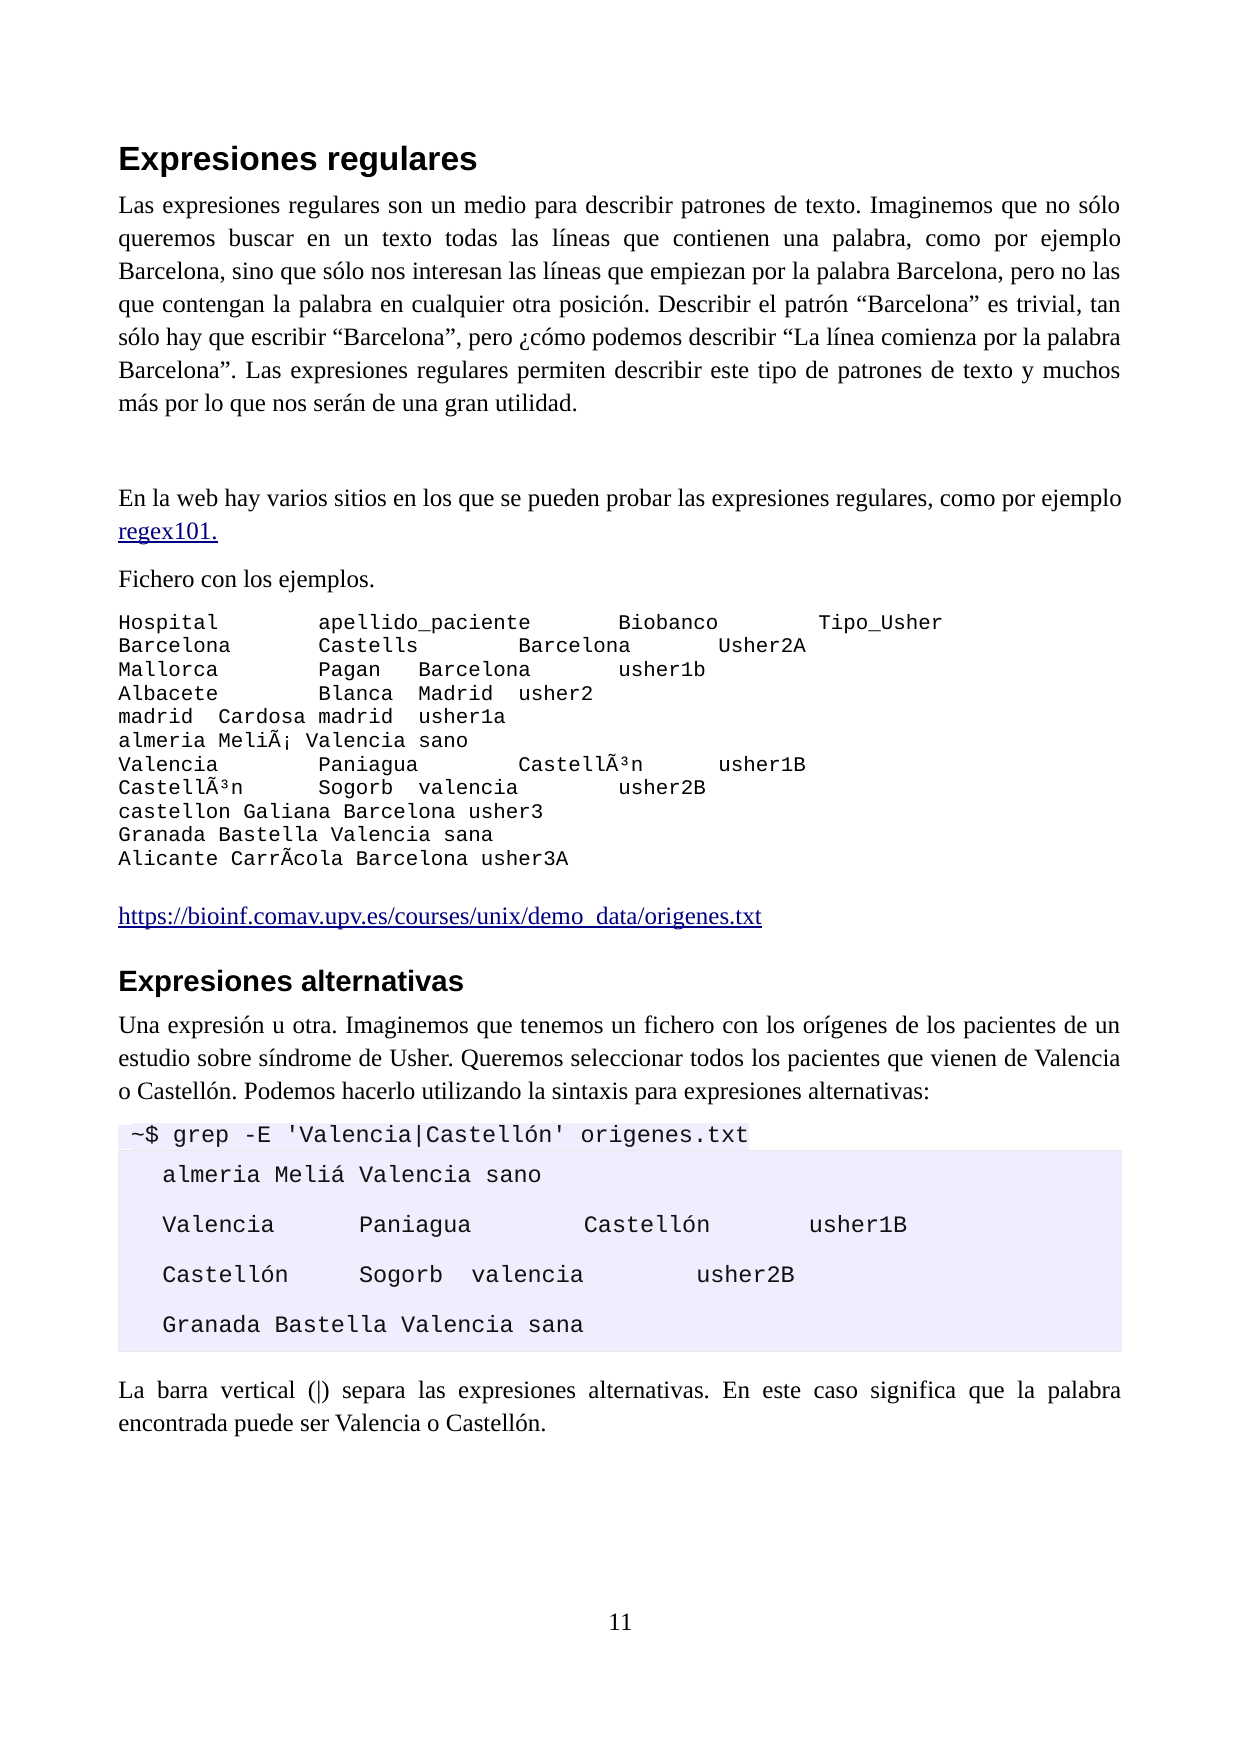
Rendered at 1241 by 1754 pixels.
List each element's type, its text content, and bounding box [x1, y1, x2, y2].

text almeria MeliÃ¡ Valencia sano [118, 730, 1122, 753]
text almeria Meliá Valencia sano [119, 1151, 1122, 1189]
text Granada Bastella Valencia sana [118, 824, 1122, 848]
text Barcelona Castells Barcelona Usher2A [118, 635, 1122, 659]
text Fichero con los ejemplos. [118, 564, 1122, 593]
text En la web hay varios sitios en los que se pueden probar las expresiones regulares, como por ejemplo regex101. [118, 483, 1122, 545]
text Castellón Sogorb valencia usher2B [119, 1250, 1122, 1289]
text Valencia Paniagua CastellÃ³n usher1B [118, 753, 1122, 777]
subtitle Expresiones regulares [118, 139, 1122, 178]
text CastellÃ³n Sogorb valencia usher2B [118, 777, 1122, 801]
text Granada Bastella Valencia sana [119, 1300, 1122, 1351]
text madrid Cardosa madrid usher1a [118, 706, 1122, 730]
text Albacete Blanca Madrid usher2 [118, 683, 1122, 706]
text La barra vertical (|) separa las expresiones alternativas. En este caso significa que la palabra encontrada puede ser Valencia o Castellón. [118, 1375, 1122, 1437]
text castellon Galiana Barcelona usher3 [118, 801, 1122, 824]
text Alicante CarrÃ­cola Barcelona usher3A [118, 848, 1122, 872]
subtitle Expresiones alternativas [118, 963, 1122, 997]
text Hospital apellido_paciente Biobanco Tipo_Usher [118, 612, 1122, 635]
text https://bioinf.comav.upv.es/courses/unix/demo_data/origenes.txt [118, 901, 1122, 930]
text Valencia Paniagua Castellón usher1B [119, 1200, 1122, 1239]
text Mallorca Pagan Barcelona usher1b [118, 659, 1122, 683]
text Una expresión u otra. Imaginemos que tenemos un fichero con los orígenes de los pacientes de un estudio sobre síndrome de Usher. Queremos seleccionar todos los pacientes que vienen de Valencia o Castellón. Podemos hacerlo utilizando la sintaxis para expresiones alternativas: [118, 1010, 1122, 1104]
text Las expresiones regulares son un medio para describir patrones de texto. Imaginemos que no sólo queremos buscar en un texto todas las líneas que contienen una palabra, como por ejemplo Barcelona, sino que sólo nos interesan las líneas que empiezan por la palabra Barcelona, pero no las que contengan la palabra en cualquier otra posición. Describir el patrón “Barcelona” es trivial, tan sólo hay que escribir “Barcelona”, pero ¿cómo podemos describir “La línea comienza por la palabra Barcelona”. Las expresiones regulares permiten describir este tipo de patrones de texto y muchos más por lo que nos serán de una gran utilidad. [118, 190, 1122, 417]
text ~$ grep -E 'Valencia|Castellón' origenes.txt [118, 1123, 1122, 1150]
